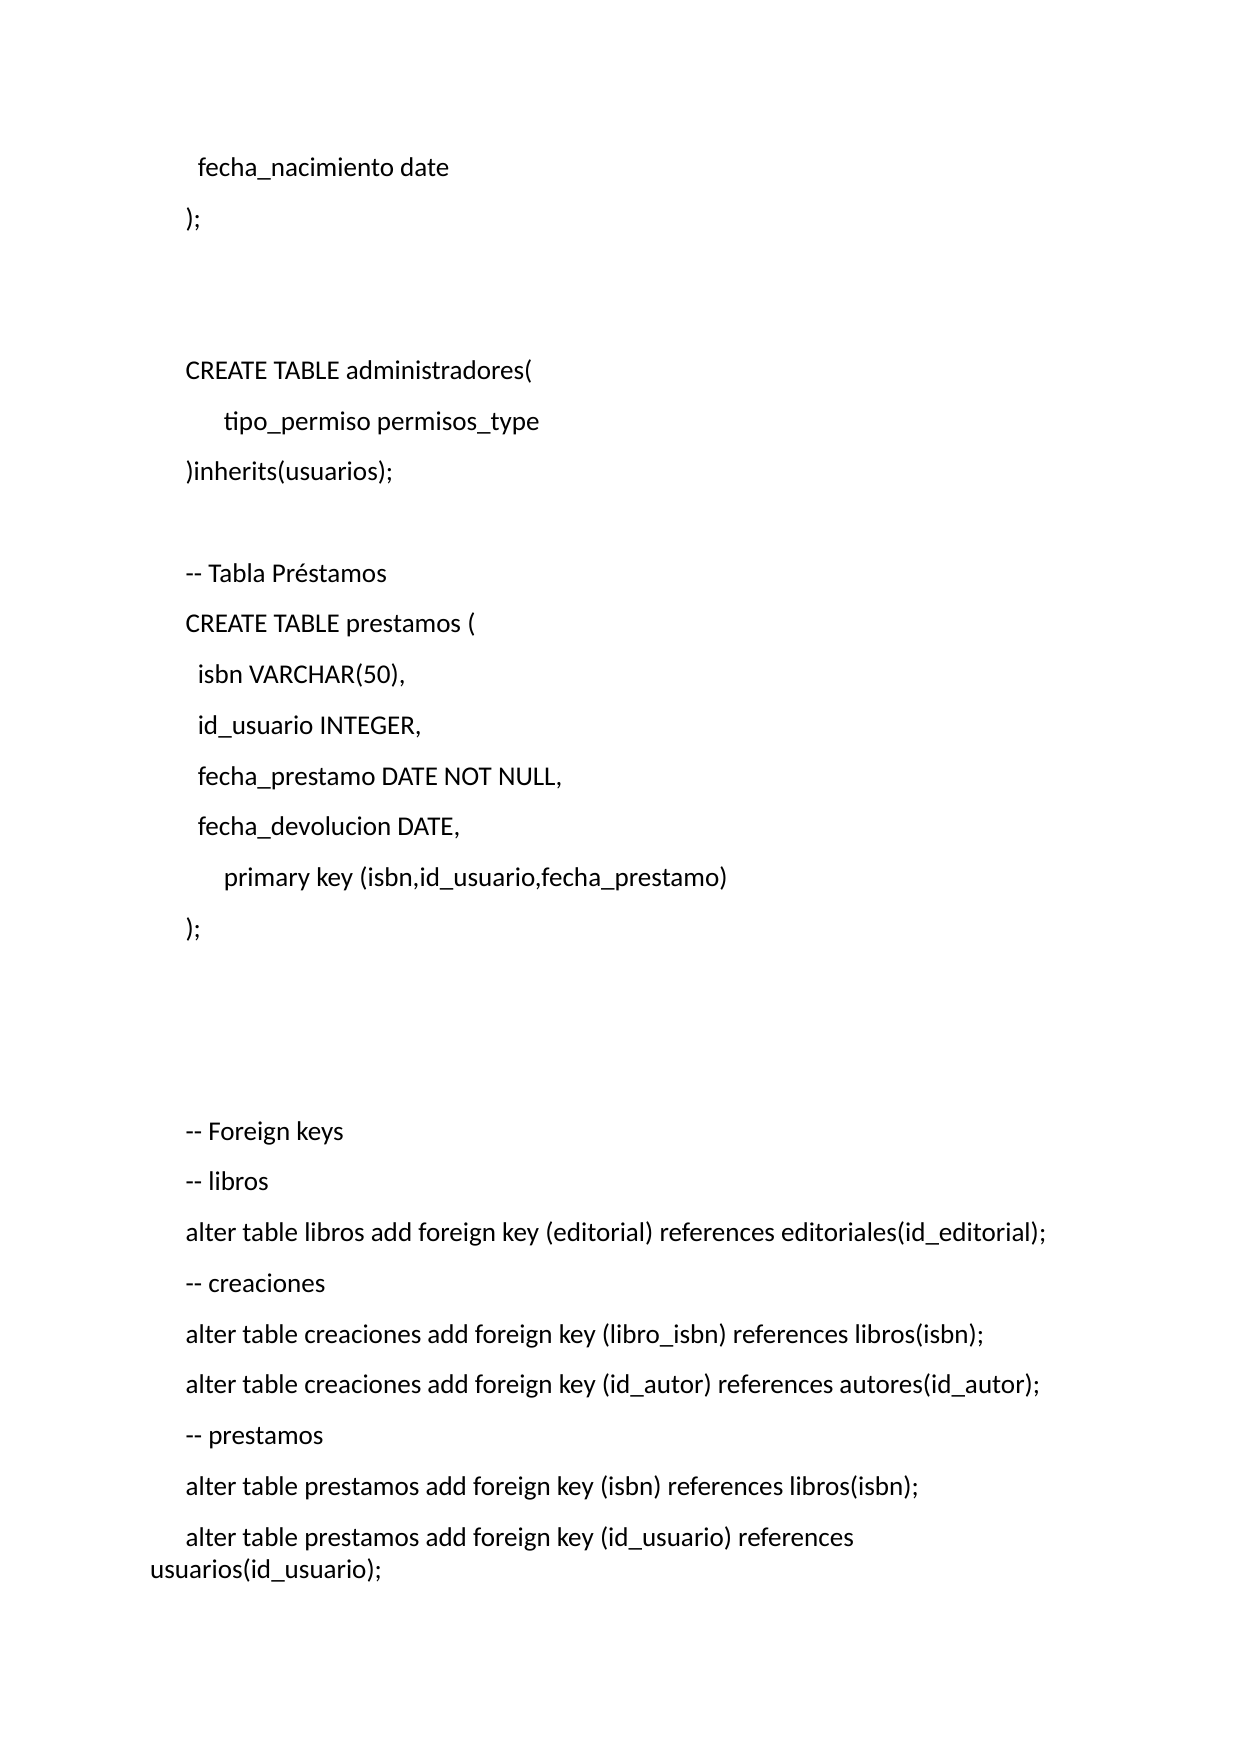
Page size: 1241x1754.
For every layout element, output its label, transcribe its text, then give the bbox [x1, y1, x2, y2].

text isbn VARCHAR(50), [150, 657, 1090, 690]
text primary key (isbn,id_usuario,fecha_prestamo) [150, 860, 1090, 893]
text -- prestamos [150, 1418, 1090, 1451]
text CREATE TABLE administradores( [150, 353, 1090, 386]
text alter table creaciones add foreign key (libro_isbn) references libros(isbn); [150, 1317, 1090, 1350]
text CREATE TABLE prestamos ( [150, 607, 1090, 639]
text fecha_devolucion DATE, [150, 809, 1090, 842]
text alter table prestamos add foreign key (isbn) references libros(isbn); [150, 1469, 1090, 1502]
text fecha_prestamo DATE NOT NULL, [150, 759, 1090, 792]
text ); [150, 201, 1090, 234]
text alter table libros add foreign key (editorial) references editoriales(id_editorial); [150, 1215, 1090, 1248]
text fecha_nacimiento date [150, 150, 1090, 183]
text tipo_permiso permisos_type [150, 404, 1090, 437]
text -- Tabla Préstamos [150, 556, 1090, 589]
text ); [150, 911, 1090, 944]
text )inherits(usuarios); [150, 454, 1090, 487]
text alter table creaciones add foreign key (id_autor) references autores(id_autor); [150, 1367, 1090, 1401]
text -- creaciones [150, 1266, 1090, 1299]
text -- Foreign keys [150, 1114, 1090, 1147]
text id_usuario INTEGER, [150, 708, 1090, 741]
text alter table prestamos add foreign key (id_usuario) references usuarios(id_usuario); [150, 1520, 1090, 1586]
text -- libros [150, 1164, 1090, 1198]
